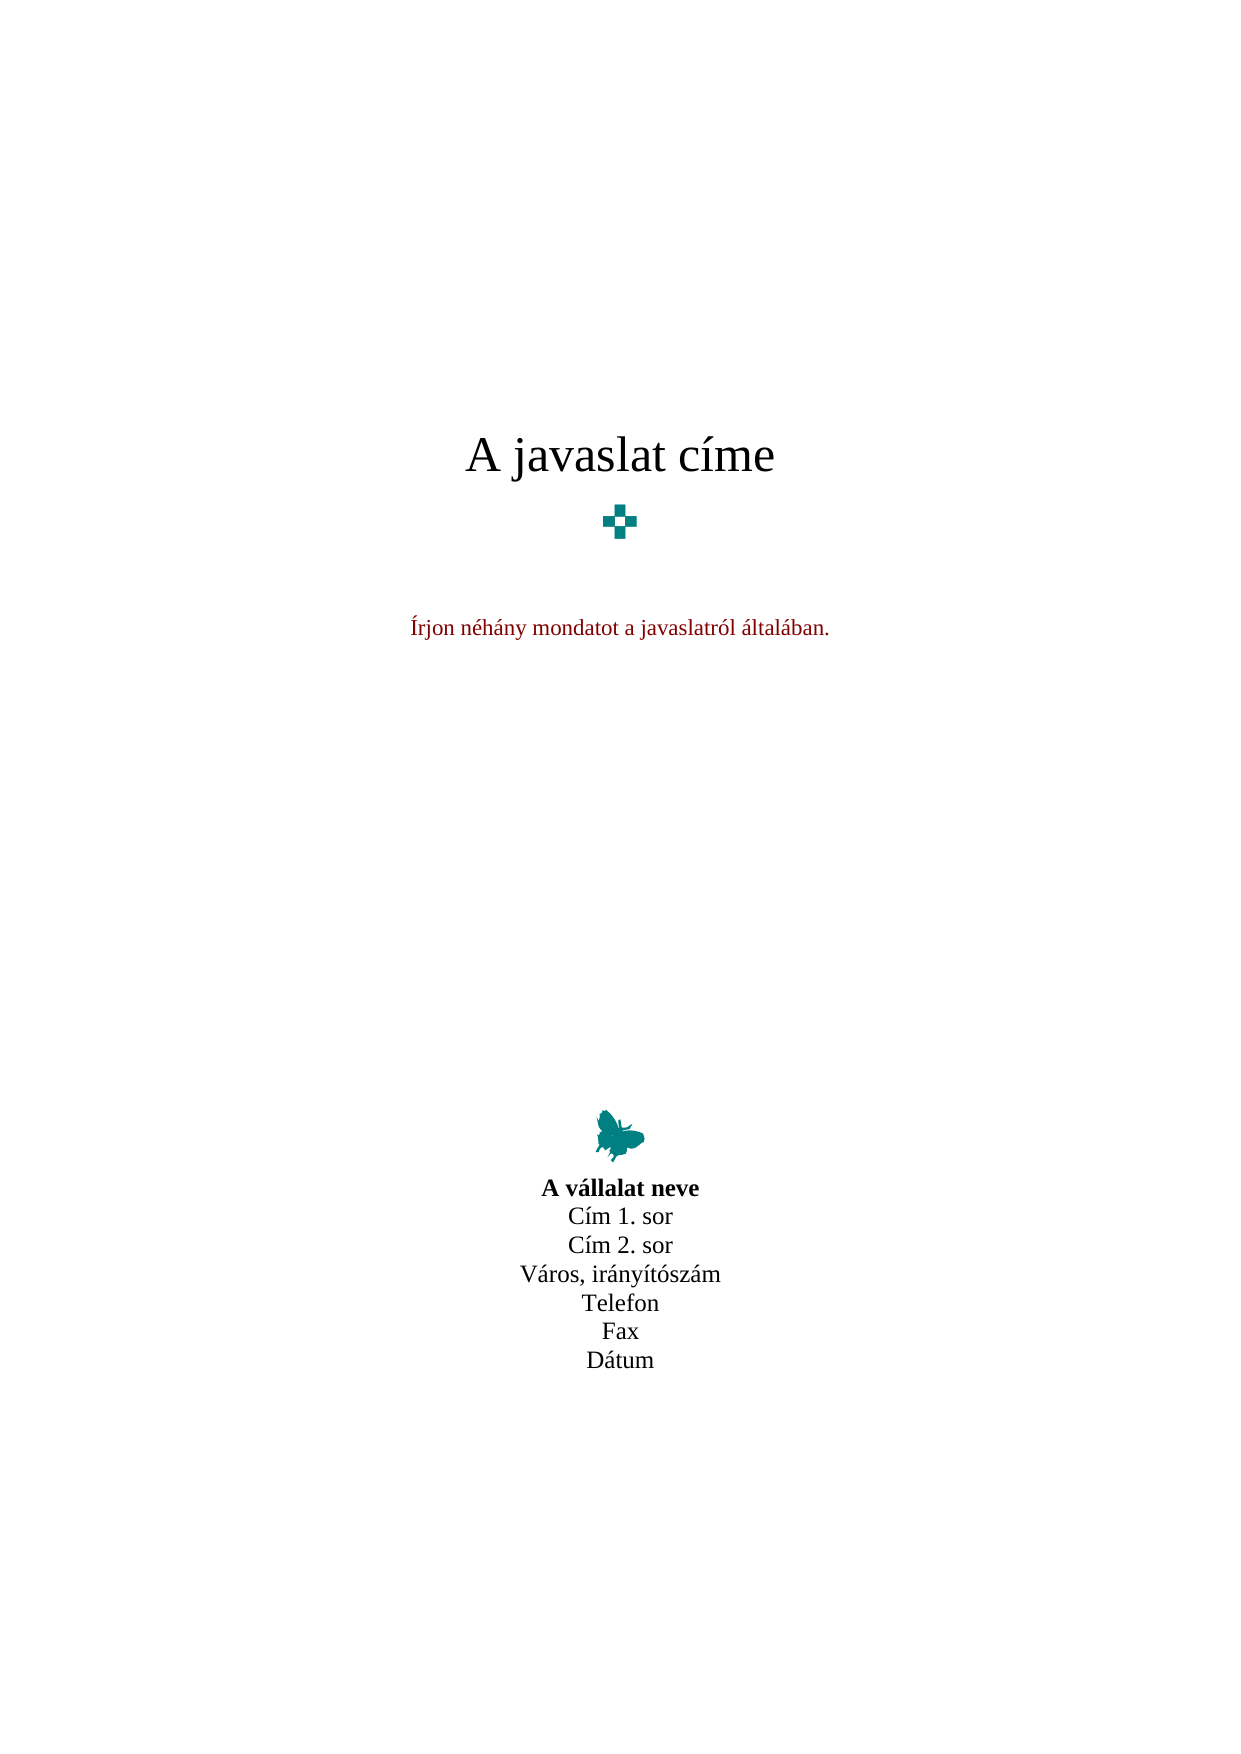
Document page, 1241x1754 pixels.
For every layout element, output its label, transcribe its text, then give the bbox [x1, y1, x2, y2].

text Cím 2. sor [150, 1230, 1091, 1259]
text  [150, 1116, 1091, 1173]
text Dátum [150, 1345, 1091, 1374]
text Írjon néhány mondatot a javaslatról általában. [150, 614, 1091, 641]
text ✜ [150, 495, 1091, 552]
text Város, irányítószám [150, 1259, 1091, 1288]
text A javaslat címe [150, 425, 1091, 482]
text A vállalat neve [150, 1173, 1091, 1201]
text Cím 1. sor [150, 1201, 1091, 1230]
text Telefon [150, 1288, 1091, 1316]
text Fax [150, 1316, 1091, 1345]
